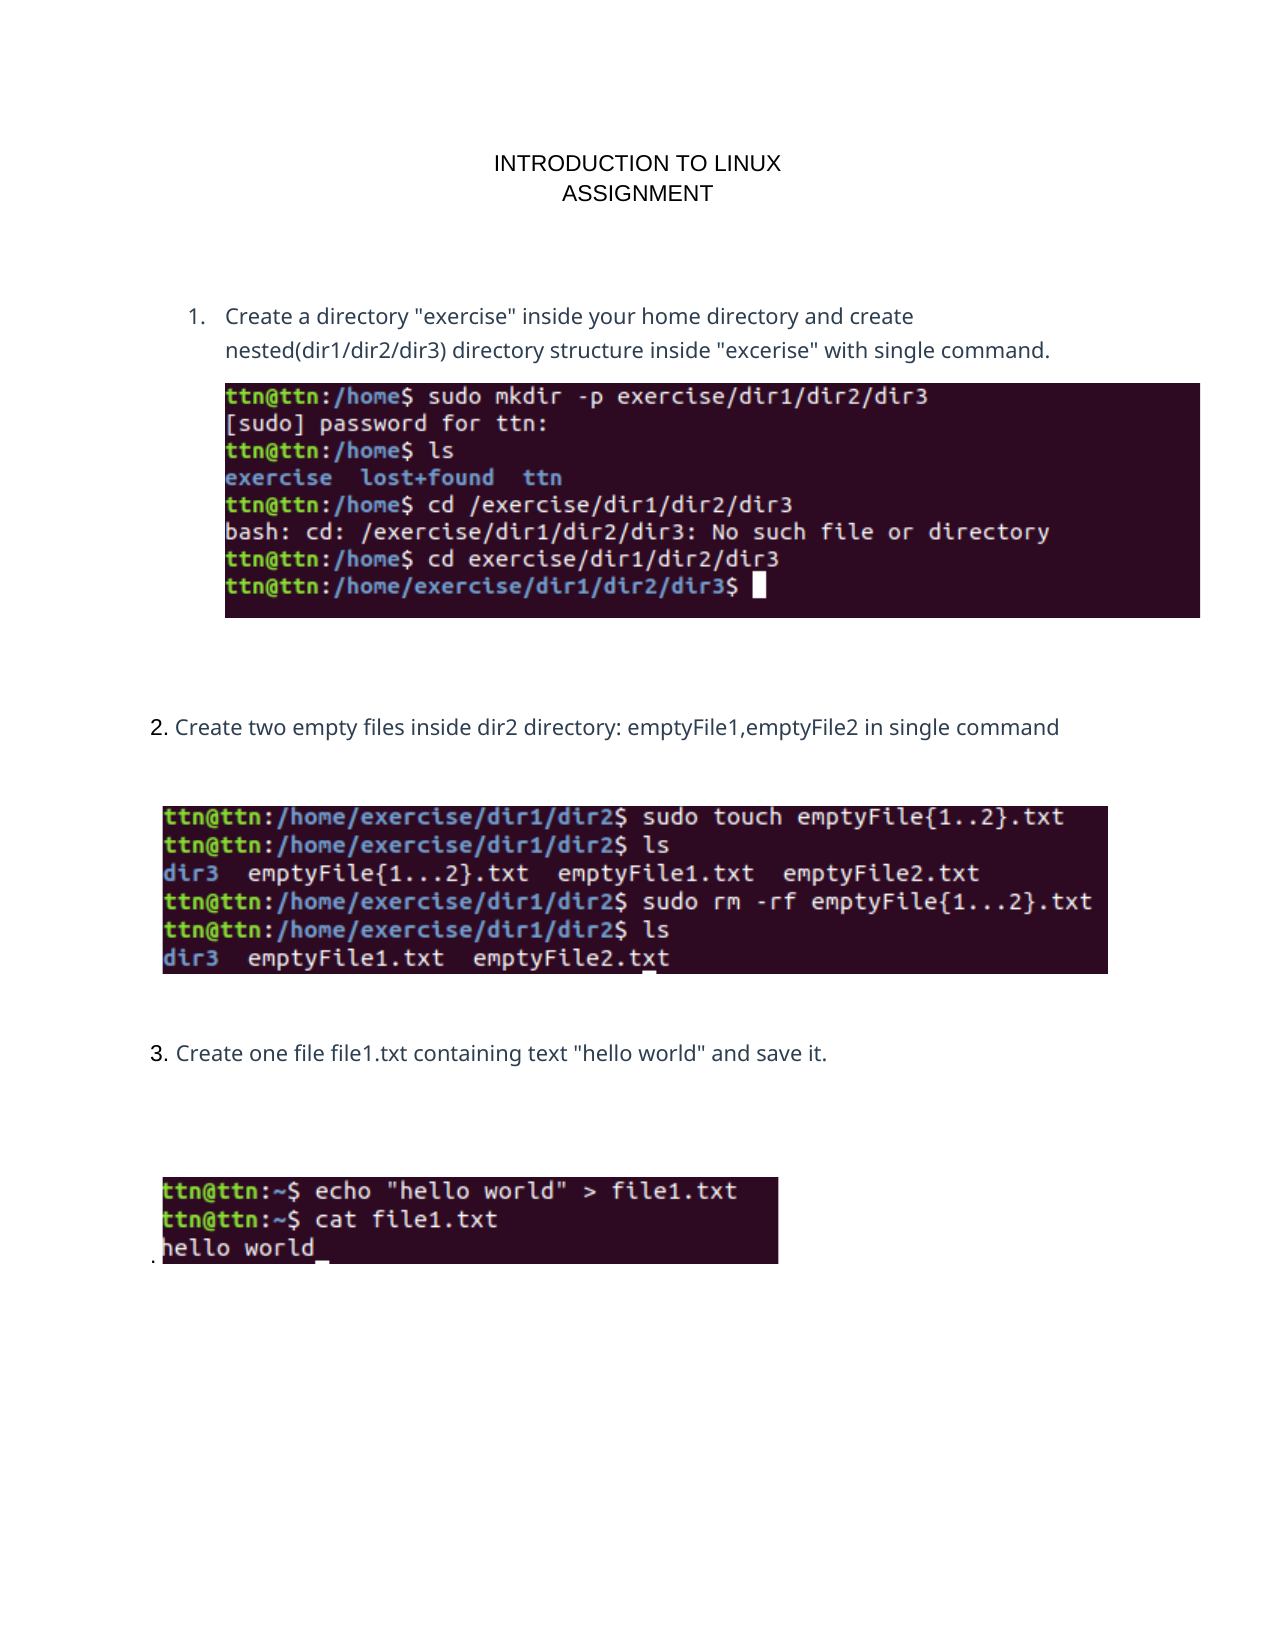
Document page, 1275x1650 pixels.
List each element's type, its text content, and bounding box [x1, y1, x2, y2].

picture [225, 383, 1200, 618]
picture [162, 806, 1108, 974]
text 2. Create two empty files inside dir2 directory: emptyFile1,emptyFile2 in single command [150, 712, 1125, 742]
list Create a directory "exercise" inside your home directory and create nested(dir1/dir2/dir3) directory structure inside "excerise" with single command. [187, 301, 1125, 365]
picture [162, 1177, 779, 1264]
text ASSIGNMENT [150, 180, 1125, 207]
text INTRODUCTION TO LINUX [150, 150, 1125, 176]
text 3. Create one file file1.txt containing text "hello world" and save it. [150, 1038, 1125, 1068]
text . [150, 1177, 1125, 1268]
